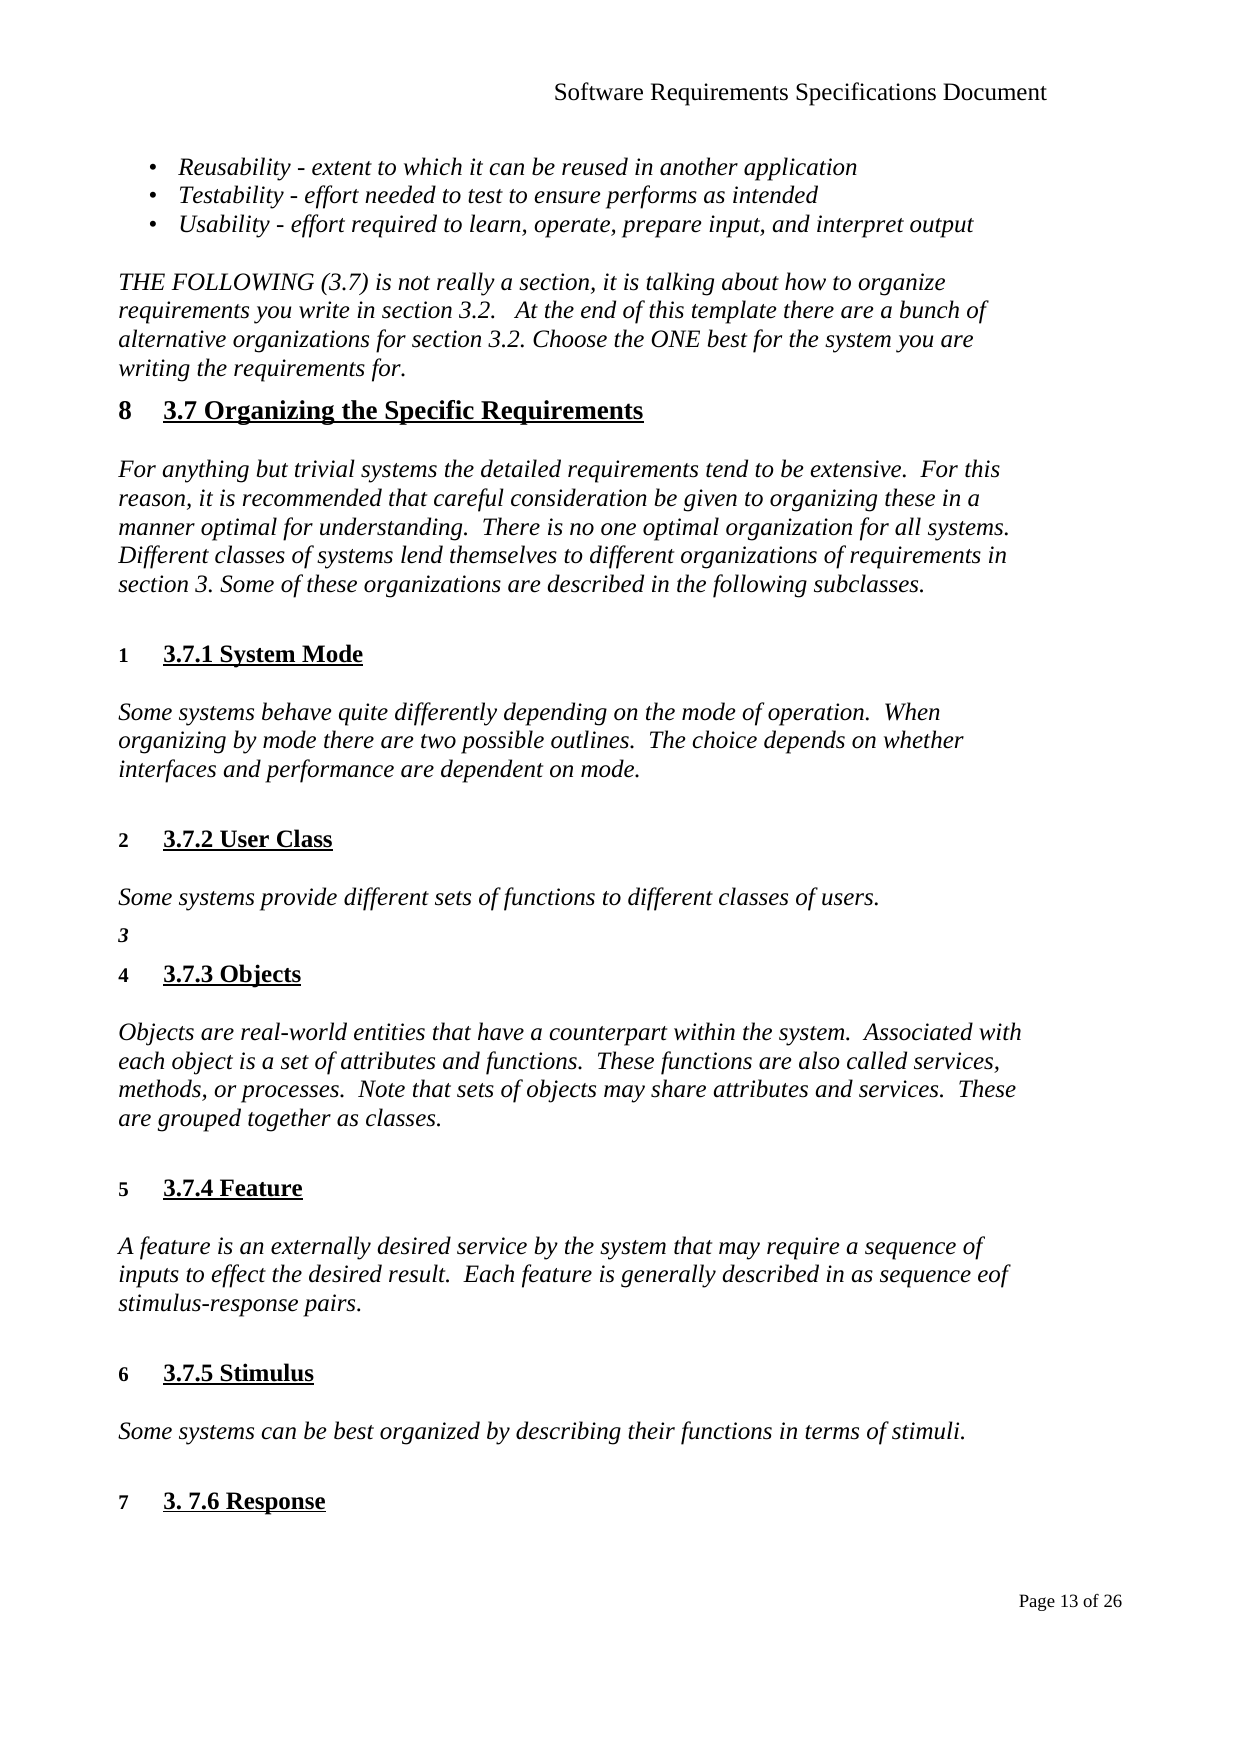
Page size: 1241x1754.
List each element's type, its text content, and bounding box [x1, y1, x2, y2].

list 3.7.3 Objects [118, 959, 1122, 988]
list 3.7.5 Stimulus [118, 1358, 1122, 1387]
text For anything but trivial systems the detailed requirements tend to be extensive. For this reason, it is recommended that careful consideration be given to organizing these in a manner optimal for understanding. There is no one optimal organization for all systems. Different classes of systems lend themselves to different organizations of requirements in section 3. Some of these organizations are described in the following subclasses. [118, 454, 1047, 598]
text THE FOLLOWING (3.7) is not really a section, it is talking about how to organize requirements you write in section 3.2. At the end of this template there are a bunch of alternative organizations for section 3.2. Choose the ONE best for the system you are writing the requirements for. [118, 267, 1047, 382]
list 3.7.2 User Class [118, 824, 1122, 853]
text Some systems can be best organized by describing their functions in terms of stimuli. [118, 1416, 1047, 1444]
list 3.7.1 System Mode [118, 639, 1122, 668]
text • Testability - effort needed to test to ensure performs as intended [148, 181, 1122, 209]
list 3. 7.6 Response [118, 1486, 1122, 1514]
text Some systems provide different sets of functions to different classes of users. [118, 882, 1047, 910]
list 3.7.4 Feature [118, 1173, 1122, 1202]
text • Usability - effort required to learn, operate, prepare input, and interpret output [148, 209, 1122, 238]
text Objects are real-world entities that have a counterpart within the system. Associated with each object is a set of attributes and functions. These functions are also called services, methods, or processes. Note that sets of objects may share attributes and services. These are grouped together as classes. [118, 1017, 1047, 1132]
list 3.7 Organizing the Specific Requirements [118, 394, 1122, 425]
text • Reusability - extent to which it can be reused in another application [148, 152, 1122, 181]
text A feature is an externally desired service by the system that may require a sequence of inputs to effect the desired result. Each feature is generally described in as sequence eof stimulus-response pairs. [118, 1231, 1047, 1317]
text Some systems behave quite differently depending on the mode of operation. When organizing by mode there are two possible outlines. The choice depends on whether interfaces and performance are dependent on mode. [118, 697, 1047, 783]
